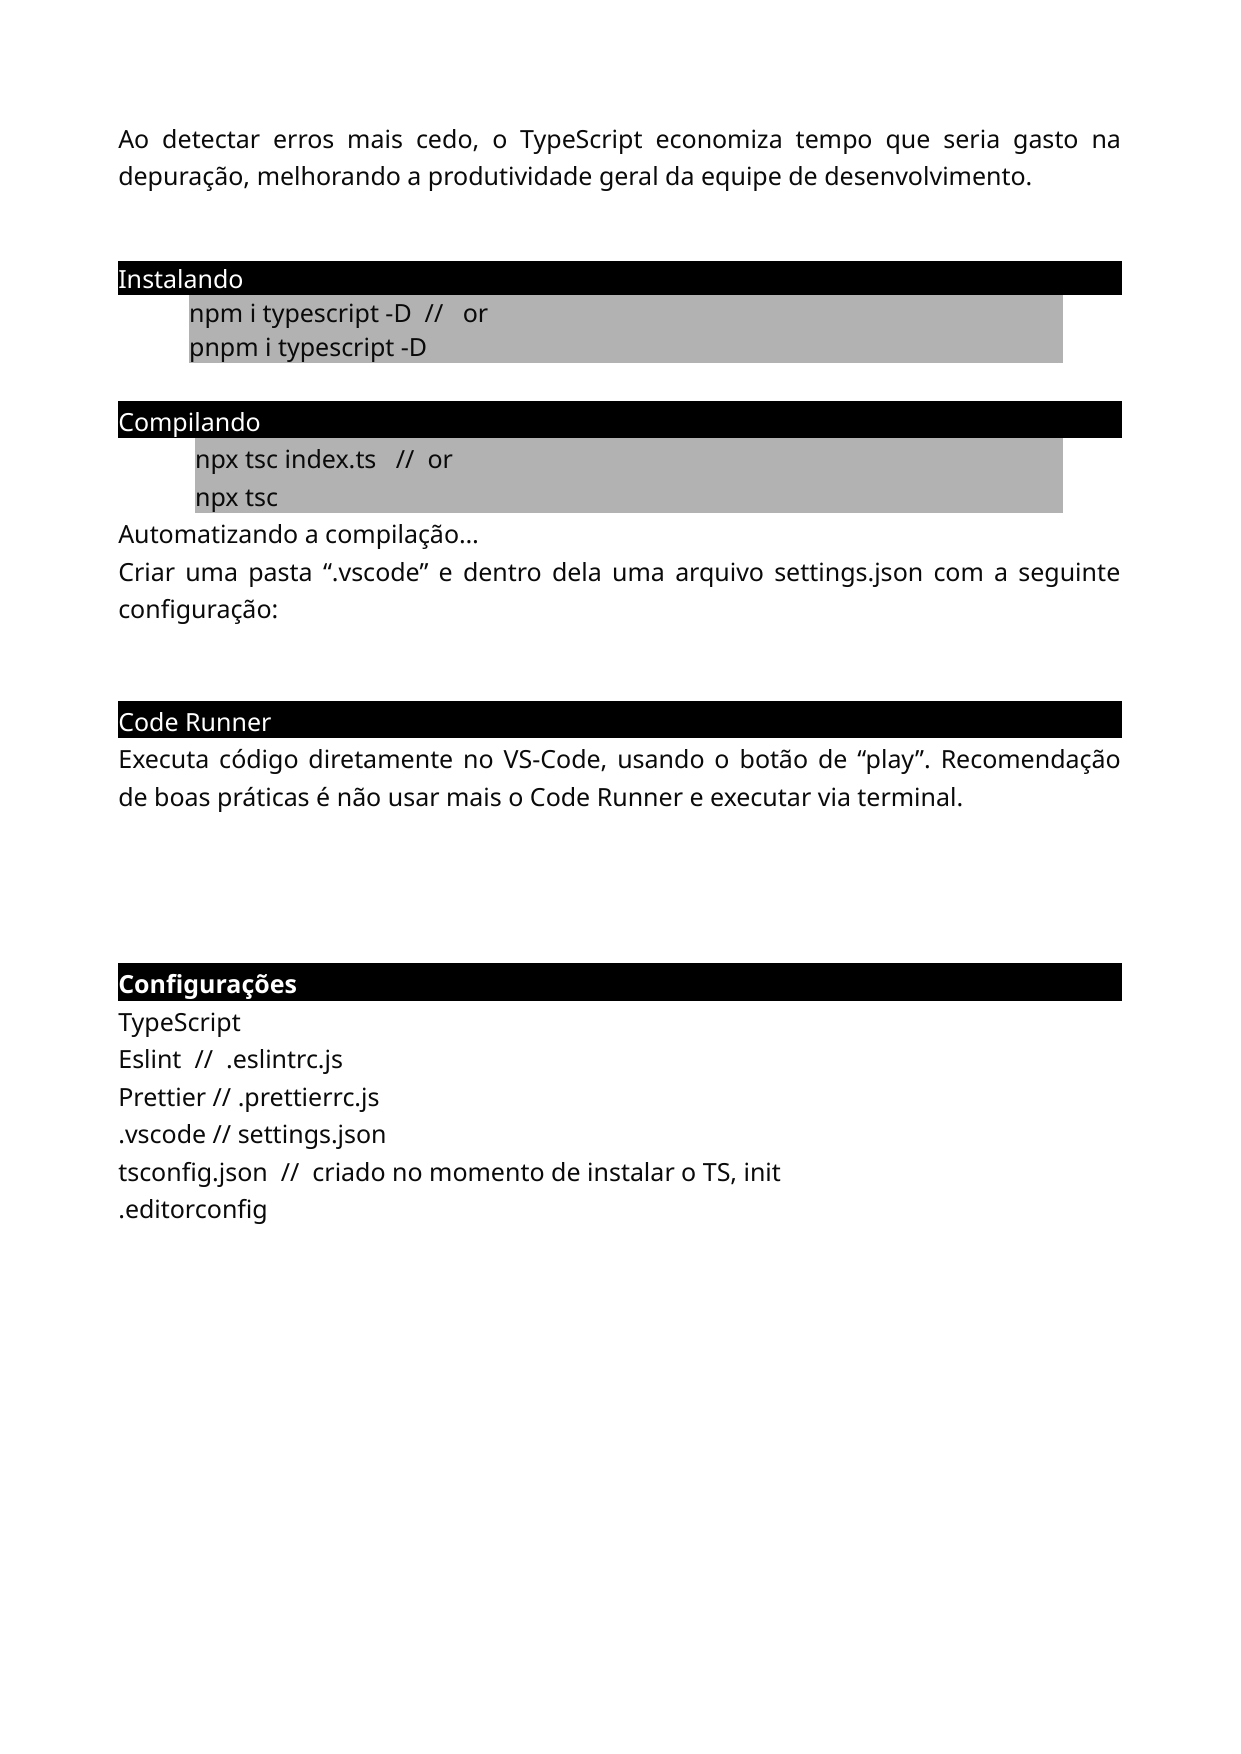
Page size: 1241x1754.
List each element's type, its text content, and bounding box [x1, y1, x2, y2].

text Code Runner [118, 701, 1122, 738]
text Executa código diretamente no VS-Code, usando o botão de “play”. Recomendação de boas práticas é não usar mais o Code Runner e executar via terminal. [118, 738, 1122, 813]
text .editorconfig [118, 1188, 1122, 1226]
text Criar uma pasta “.vscode” e dentro dela uma arquivo settings.json com a seguinte configuração: [118, 551, 1122, 626]
list Ao detectar erros mais cedo, o TypeScript economiza tempo que seria gasto na depuração, melhorando a produtividade geral da equipe de desenvolvimento. [118, 118, 1122, 193]
text .vscode // settings.json [118, 1113, 1122, 1151]
text Configurações [118, 963, 1122, 1001]
text Eslint // .eslintrc.js [118, 1038, 1122, 1076]
text Compilando [118, 401, 1122, 438]
text Instalando [118, 261, 1122, 295]
text tsconfig.json // criado no momento de instalar o TS, init [118, 1151, 1122, 1188]
text Automatizando a compilação… [118, 513, 1122, 551]
text Prettier // .prettierrc.js [118, 1076, 1122, 1113]
text npx tsc [195, 476, 1063, 513]
text npx tsc index.ts // or [195, 438, 1063, 476]
text TypeScript [118, 1001, 1122, 1038]
text pnpm i typescript -D [189, 329, 1063, 363]
text npm i typescript -D // or [189, 295, 1063, 329]
